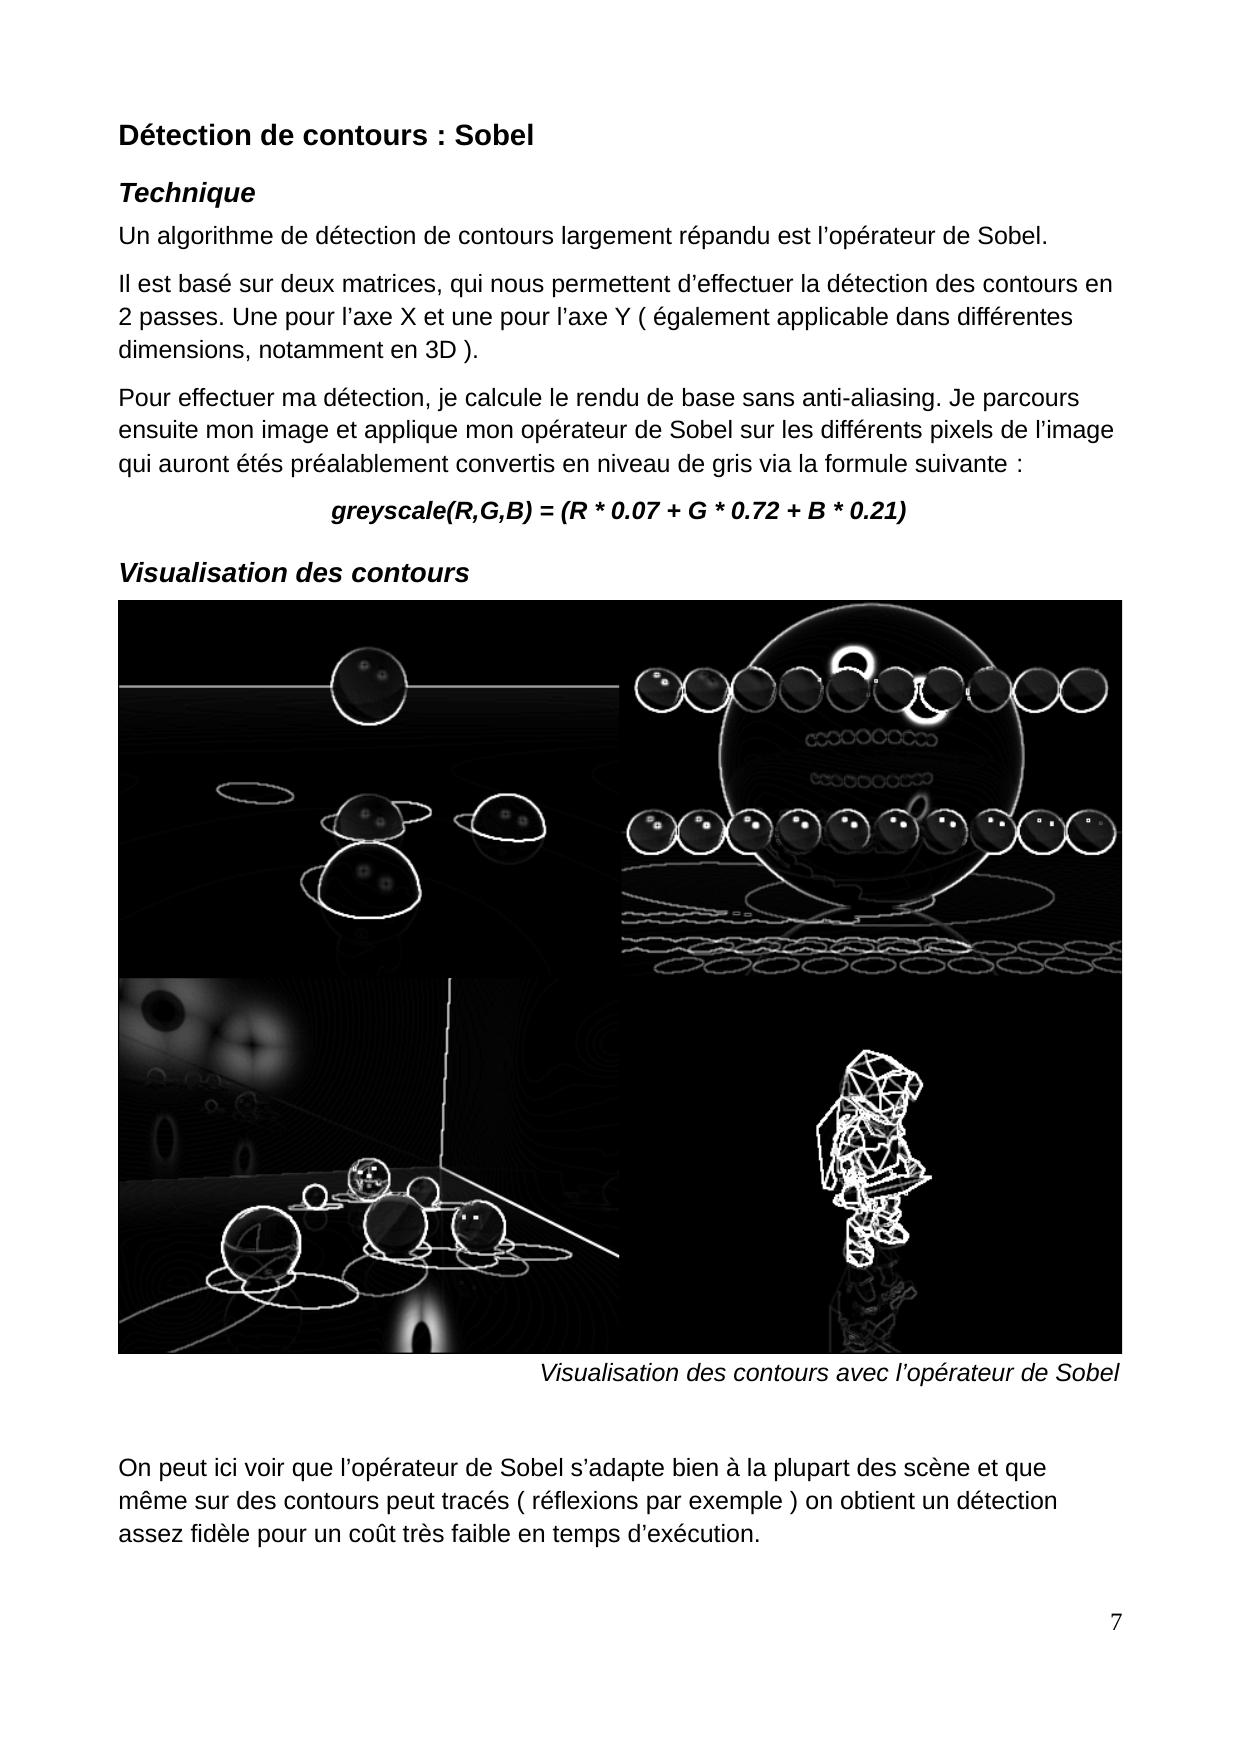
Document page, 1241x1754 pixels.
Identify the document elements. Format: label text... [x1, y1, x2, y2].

subtitle Visualisation des contours [118, 556, 1122, 588]
subtitle Technique [118, 177, 1122, 209]
text Visualisation des contours avec l’opérateur de Sobel [118, 1354, 1122, 1387]
picture [118, 600, 1123, 1354]
text Pour effectuer ma détection, je calcule le rendu de base sans anti-aliasing. Je parcours ensuite mon image et applique mon opérateur de Sobel sur les différents pixels de l’image qui auront étés préalablement convertis en niveau de gris via la formule suivante : [118, 382, 1122, 477]
text greyscale(R,G,B) = (R * 0.07 + G * 0.72 + B * 0.21) [118, 496, 1122, 525]
text On peut ici voir que l’opérateur de Sobel s’adapte bien à la plupart des scène et que même sur des contours peut tracés ( réflexions par exemple ) on obtient un détection assez fidèle pour un coût très faible en temps d’exécution. [118, 1453, 1122, 1548]
subtitle Détection de contours : Sobel [118, 118, 1122, 152]
text Il est basé sur deux matrices, qui nous permettent d’effectuer la détection des contours en 2 passes. Une pour l’axe X et une pour l’axe Y ( également applicable dans différentes dimensions, notamment en 3D ). [118, 269, 1122, 364]
text Un algorithme de détection de contours largement répandu est l’opérateur de Sobel. [118, 221, 1122, 250]
